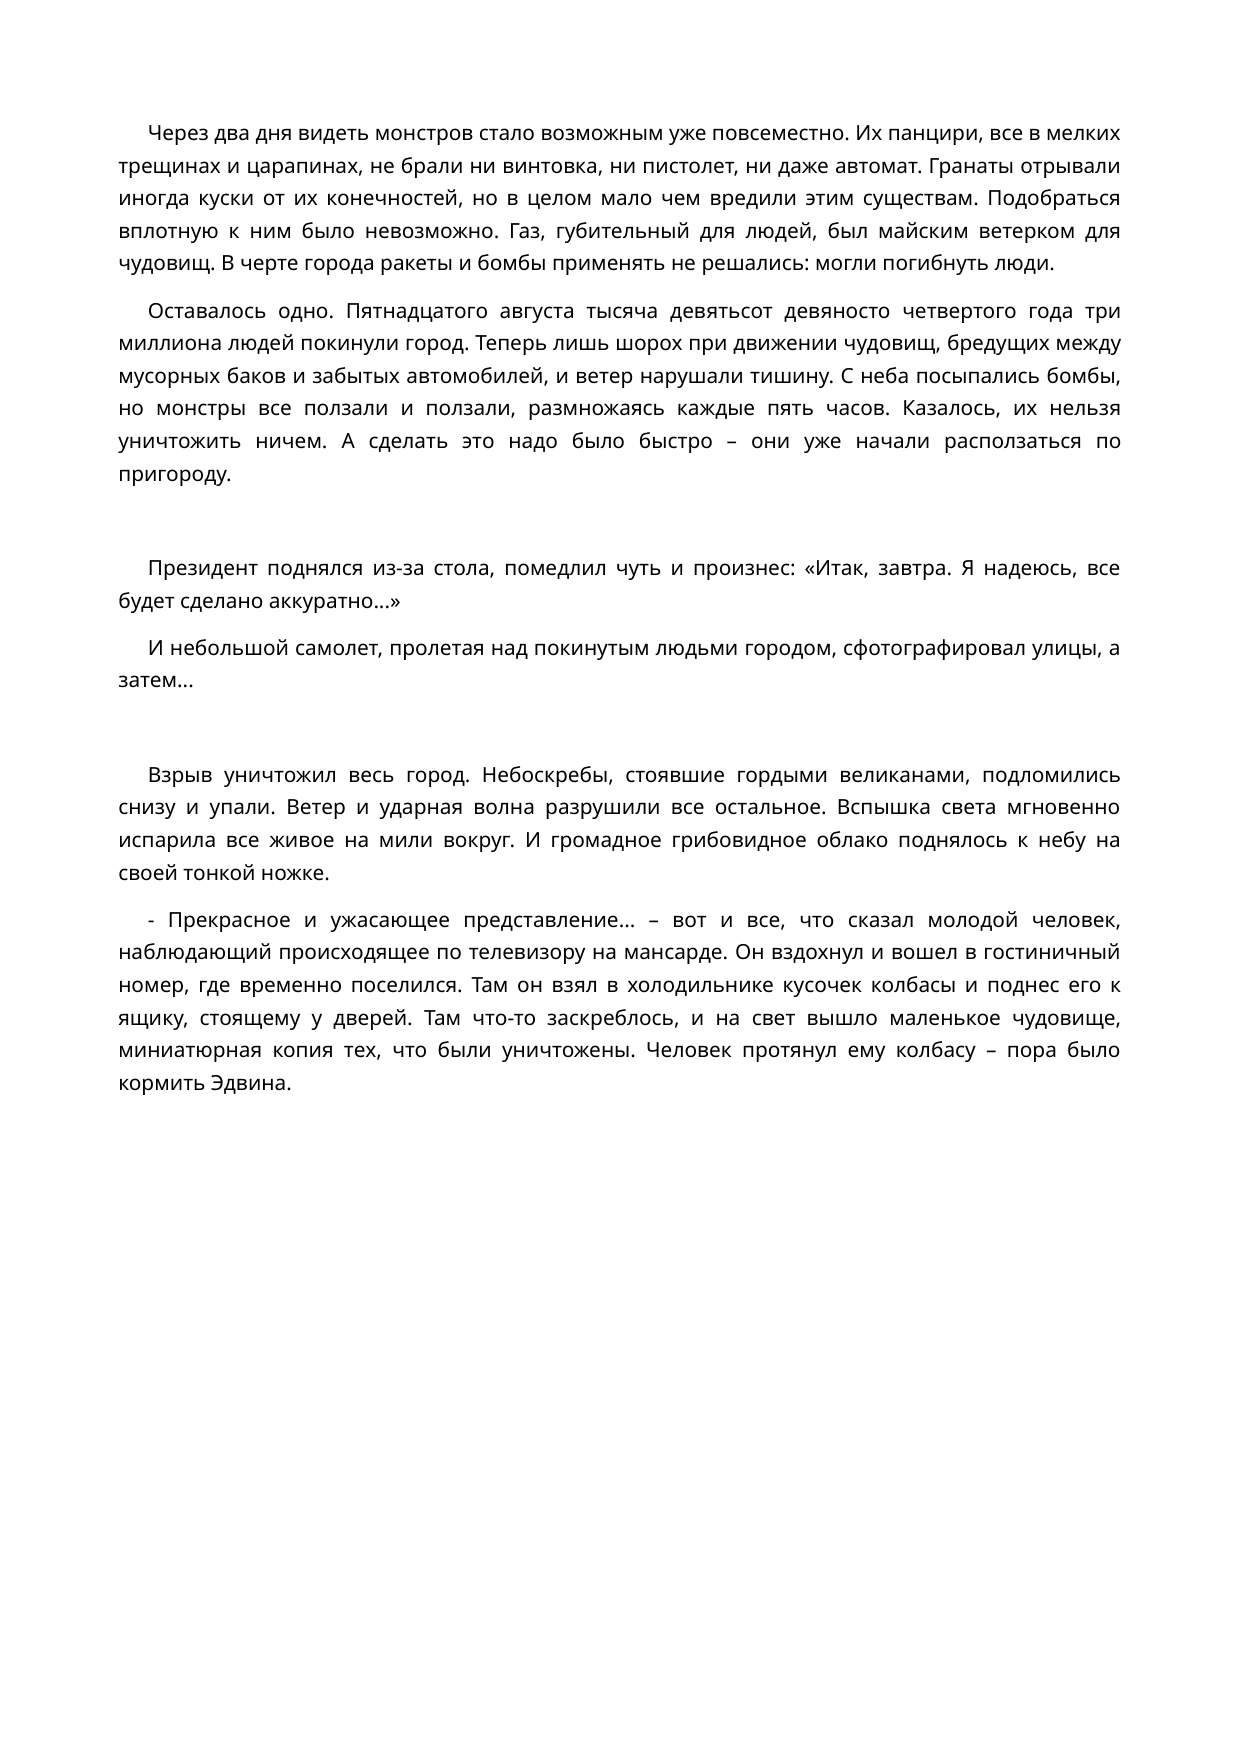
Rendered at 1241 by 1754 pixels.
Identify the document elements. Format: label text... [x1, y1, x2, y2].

text Взрыв уничтожил весь город. Небоскребы, стоявшие гордыми великанами, подломились снизу и упали. Ветер и ударная волна разрушили все остальное. Вспышка света мгновенно испарила все живое на мили вокруг. И громадное грибовидное облако поднялось к небу на своей тонкой ножке. [118, 760, 1122, 886]
text Оставалось одно. Пятнадцатого августа тысяча девятьсот девяносто четвертого года три миллиона людей покинули город. Теперь лишь шорох при движении чудовищ, бредущих между мусорных баков и забытых автомобилей, и ветер нарушали тишину. С неба посыпались бомбы, но монстры все ползали и ползали, размножаясь каждые пять часов. Казалось, их нельзя уничтожить ничем. А сделать это надо было быстро – они уже начали расползаться по пригороду. [118, 296, 1122, 487]
text Президент поднялся из-за стола, помедлил чуть и произнес: «Итак, завтра. Я надеюсь, все будет сделано аккуратно...» [118, 553, 1122, 614]
text И небольшой самолет, пролетая над покинутым людьми городом, сфотографировал улицы, а затем... [118, 633, 1122, 694]
text Через два дня видеть монстров стало возможным уже повсеместно. Их панцири, все в мелких трещинах и царапинах, не брали ни винтовка, ни пистолет, ни даже автомат. Гранаты отрывали иногда куски от их конечностей, но в целом мало чем вредили этим существам. Подобраться вплотную к ним было невозможно. Газ, губительный для людей, был майским ветерком для чудовищ. В черте города ракеты и бомбы применять не решались: могли погибнуть люди. [118, 118, 1122, 277]
text - Прекрасное и ужасающее представление... – вот и все, что сказал молодой человек, наблюдающий происходящее по телевизору на мансарде. Он вздохнул и вошел в гостиничный номер, где временно поселился. Там он взял в холодильнике кусочек колбасы и поднес его к ящику, стоящему у дверей. Там что-то заскреблось, и на свет вышло маленькое чудовище, миниатюрная копия тех, что были уничтожены. Человек протянул ему колбасу – пора было кормить Эдвина. [118, 905, 1122, 1096]
